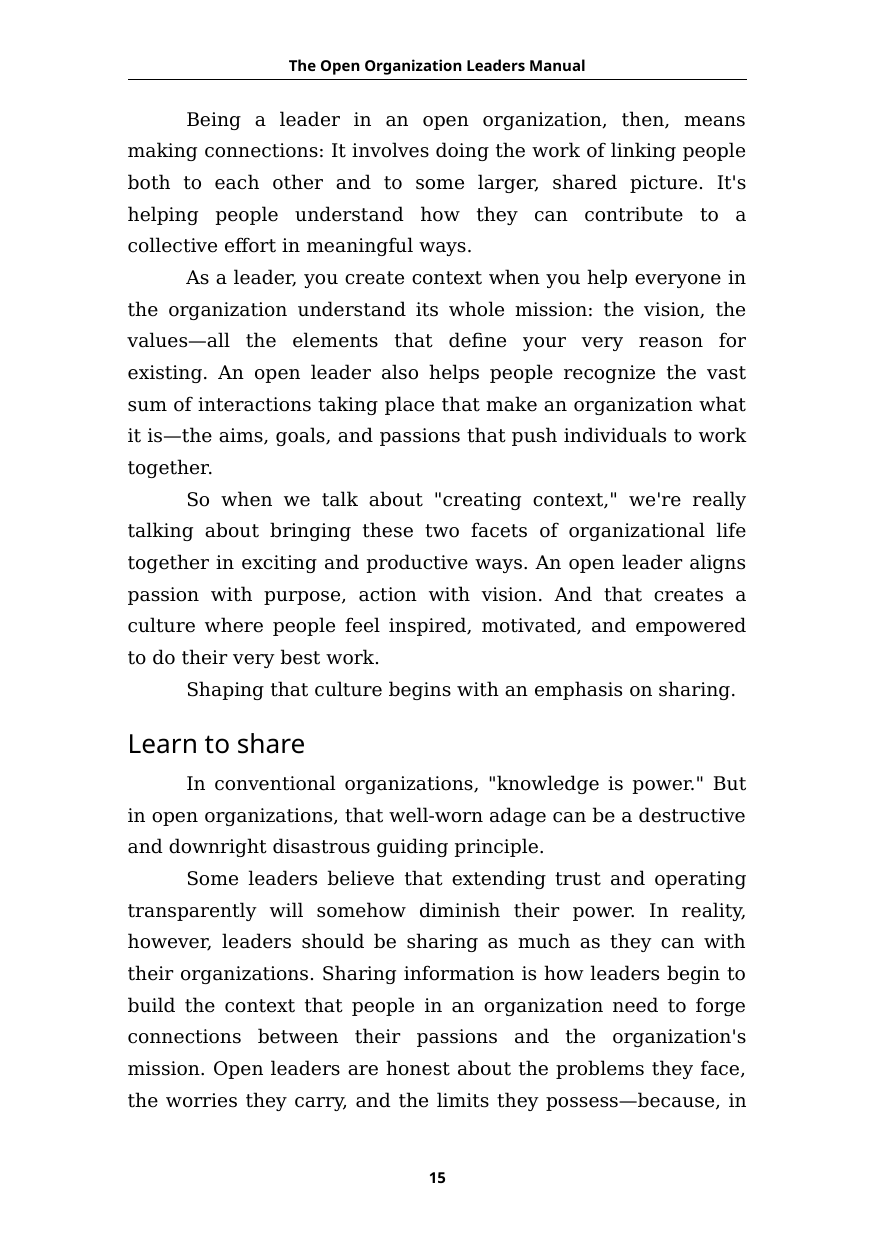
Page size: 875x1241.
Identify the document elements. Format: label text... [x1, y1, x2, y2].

text Shaping that culture begins with an emphasis on sharing. [127, 679, 747, 701]
text So when we talk about "creating context," we're really talking about bringing these two facets of organizational life together in exciting and productive ways. An open leader aligns passion with purpose, action with vision. And that creates a culture where people feel inspired, motivated, and empowered to do their very best work. [127, 489, 747, 669]
text Being a leader in an open organization, then, means making connections: It involves doing the work of linking people both to each other and to some larger, shared picture. It's helping people understand how they can contribute to a collective effort in meaningful ways. [127, 109, 747, 257]
subtitle Learn to share [127, 725, 747, 761]
text As a leader, you create context when you help everyone in the organization understand its whole mission: the vision, the values—all the elements that define your very reason for existing. An open leader also helps people recognize the vast sum of interactions taking place that make an organization what it is—the aims, goals, and passions that push individuals to work together. [127, 267, 747, 479]
text In conventional organizations, "knowledge is power." But in open organizations, that well-worn adage can be a destructive and downright disastrous guiding principle. [127, 773, 747, 858]
text Some leaders believe that extending trust and operating transparently will somehow diminish their power. In reality, however, leaders should be sharing as much as they can with their organizations. Sharing information is how leaders begin to build the context that people in an organization need to forge connections between their passions and the organization's mission. Open leaders are honest about the problems they face, the worries they carry, and the limits they possess—because, in [127, 868, 747, 1112]
